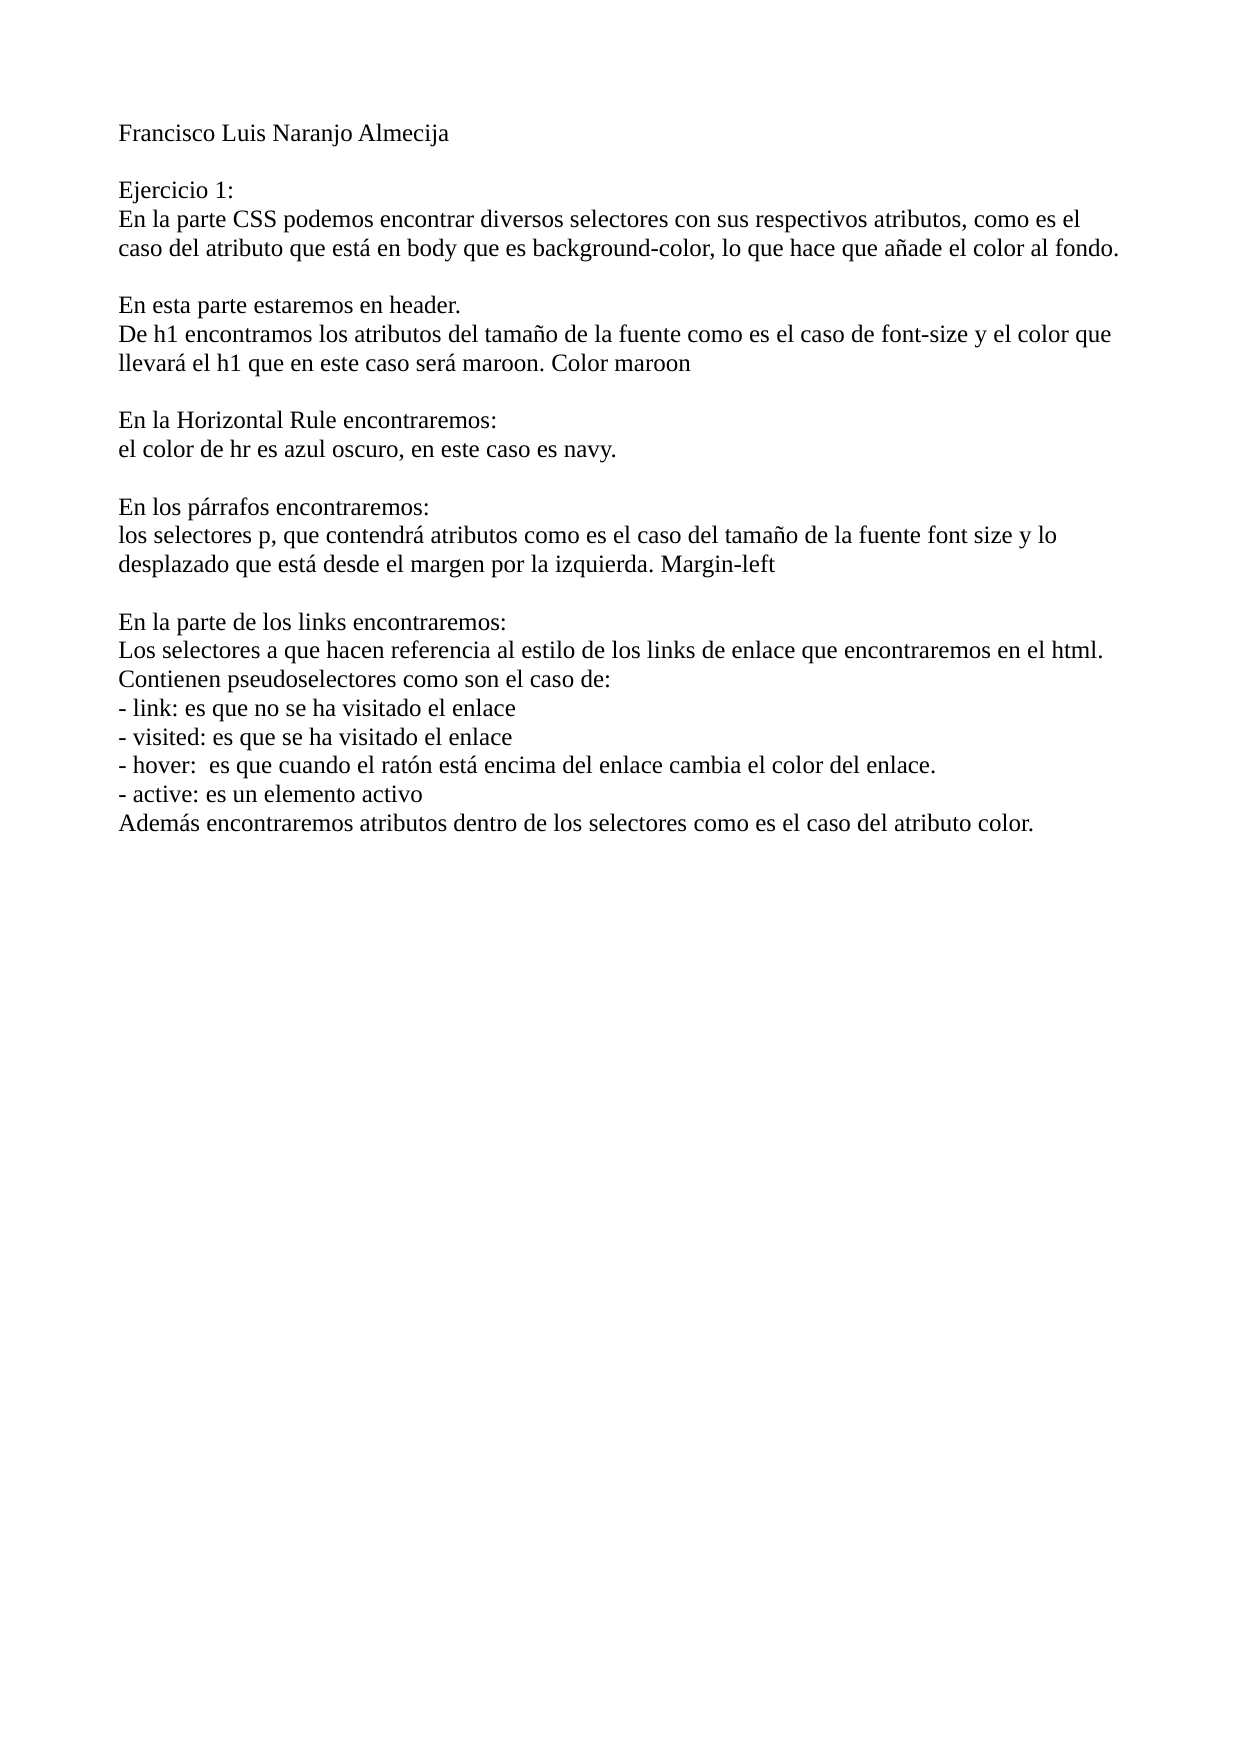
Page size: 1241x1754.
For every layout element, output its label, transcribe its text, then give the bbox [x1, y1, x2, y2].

text Los selectores a que hacen referencia al estilo de los links de enlace que encontraremos en el html. [118, 636, 1122, 664]
text los selectores p, que contendrá atributos como es el caso del tamaño de la fuente font size y lo desplazado que está desde el margen por la izquierda. Margin-left [118, 521, 1122, 578]
text En esta parte estaremos en header. [118, 291, 1122, 319]
text - link: es que no se ha visitado el enlace [118, 693, 1122, 722]
text - visited: es que se ha visitado el enlace [118, 722, 1122, 751]
text Además encontraremos atributos dentro de los selectores como es el caso del atributo color. [118, 808, 1122, 837]
text En los párrafos encontraremos: [118, 492, 1122, 521]
text En la parte de los links encontraremos: [118, 607, 1122, 636]
text Contienen pseudoselectores como son el caso de: [118, 664, 1122, 693]
text el color de hr es azul oscuro, en este caso es navy. [118, 434, 1122, 463]
text - active: es un elemento activo [118, 779, 1122, 808]
text Ejercicio 1: [118, 176, 1122, 204]
text De h1 encontramos los atributos del tamaño de la fuente como es el caso de font-size y el color que llevará el h1 que en este caso será maroon. Color maroon [118, 319, 1122, 377]
text En la Horizontal Rule encontraremos: [118, 406, 1122, 434]
text En la parte CSS podemos encontrar diversos selectores con sus respectivos atributos, como es el caso del atributo que está en body que es background-color, lo que hace que añade el color al fondo. [118, 204, 1122, 262]
text Francisco Luis Naranjo Almecija [118, 118, 1122, 147]
text - hover: es que cuando el ratón está encima del enlace cambia el color del enlace. [118, 751, 1122, 779]
